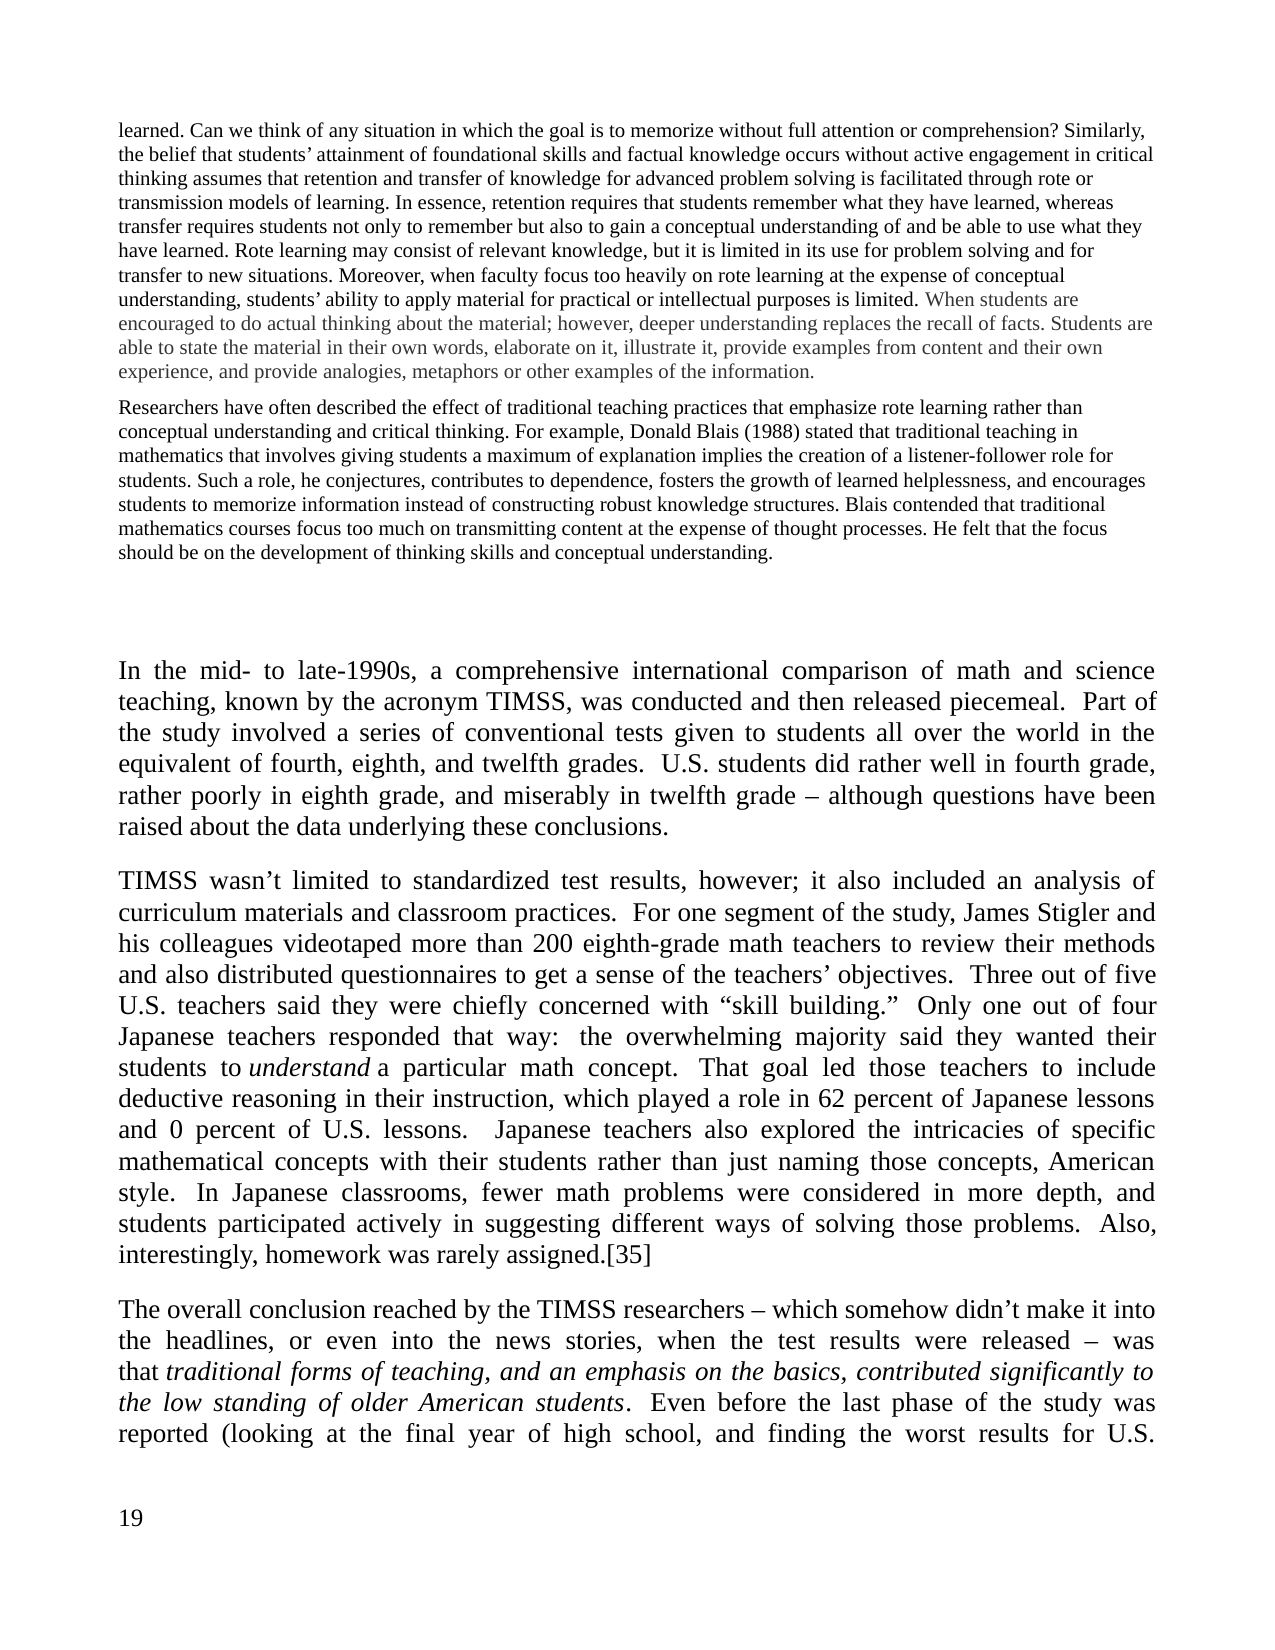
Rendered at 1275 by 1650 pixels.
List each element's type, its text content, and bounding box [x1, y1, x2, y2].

text learned. Can we think of any situation in which the goal is to memorize without full attention or comprehension? Similarly, the belief that students’ attainment of foundational skills and factual knowledge occurs without active engagement in critical thinking assumes that retention and transfer of knowledge for advanced problem solving is facilitated through rote or transmission models of learning. In essence, retention requires that students remember what they have learned, whereas transfer requires students not only to remember but also to gain a conceptual understanding of and be able to use what they have learned. Rote learning may consist of relevant knowledge, but it is limited in its use for problem solving and for transfer to new situations. Moreover, when faculty focus too heavily on rote learning at the expense of conceptual understanding, students’ ability to apply material for practical or intellectual purposes is limited. When students are encouraged to do actual thinking about the material; however, deeper understanding replaces the recall of facts. Students are able to state the material in their own words, elaborate on it, illustrate it, provide examples from content and their own experience, and provide analogies, metaphors or other examples of the information. [118, 118, 1157, 383]
text In the mid- to late-1990s, a comprehensive international comparison of math and science teaching, known by the acronym TIMSS, was conducted and then released piecemeal. Part of the study involved a series of conventional tests given to students all over the world in the equivalent of fourth, eighth, and twelfth grades. U.S. students did rather well in fourth grade, rather poorly in eighth grade, and miserably in twelfth grade – although questions have been raised about the data underlying these conclusions. [118, 654, 1157, 841]
text Researchers have often described the effect of traditional teaching practices that emphasize rote learning rather than conceptual understanding and critical thinking. For example, Donald Blais (1988) stated that traditional teaching in mathematics that involves giving students a maximum of explanation implies the creation of a listener-follower role for students. Such a role, he conjectures, contributes to dependence, fosters the growth of learned helplessness, and encourages students to memorize information instead of constructing robust knowledge structures. Blais contended that traditional mathematics courses focus too much on transmitting content at the expense of thought processes. He felt that the focus should be on the development of thinking skills and conceptual understanding. [118, 395, 1157, 564]
text The overall conclusion reached by the TIMSS researchers – which somehow didn’t make it into the headlines, or even into the news stories, when the test results were released – was that traditional forms of teaching, and an emphasis on the basics, contributed significantly to the low standing of older American students. Even before the last phase of the study was reported (looking at the final year of high school, and finding the worst results for U.S. [118, 1293, 1157, 1448]
text TIMSS wasn’t limited to standardized test results, however; it also included an analysis of curriculum materials and classroom practices. For one segment of the study, James Stigler and his colleagues videotaped more than 200 eighth-grade math teachers to review their methods and also distributed questionnaires to get a sense of the teachers’ objectives. Three out of five U.S. teachers said they were chiefly concerned with “skill building.” Only one out of four Japanese teachers responded that way: the overwhelming majority said they wanted their students to understand a particular math concept. That goal led those teachers to include deductive reasoning in their instruction, which played a role in 62 percent of Japanese lessons and 0 percent of U.S. lessons. Japanese teachers also explored the intricacies of specific mathematical concepts with their students rather than just naming those concepts, American style. In Japanese classrooms, fewer math problems were considered in more depth, and students participated actively in suggesting different ways of solving those problems. Also, interestingly, homework was rarely assigned.[35] [118, 864, 1157, 1269]
